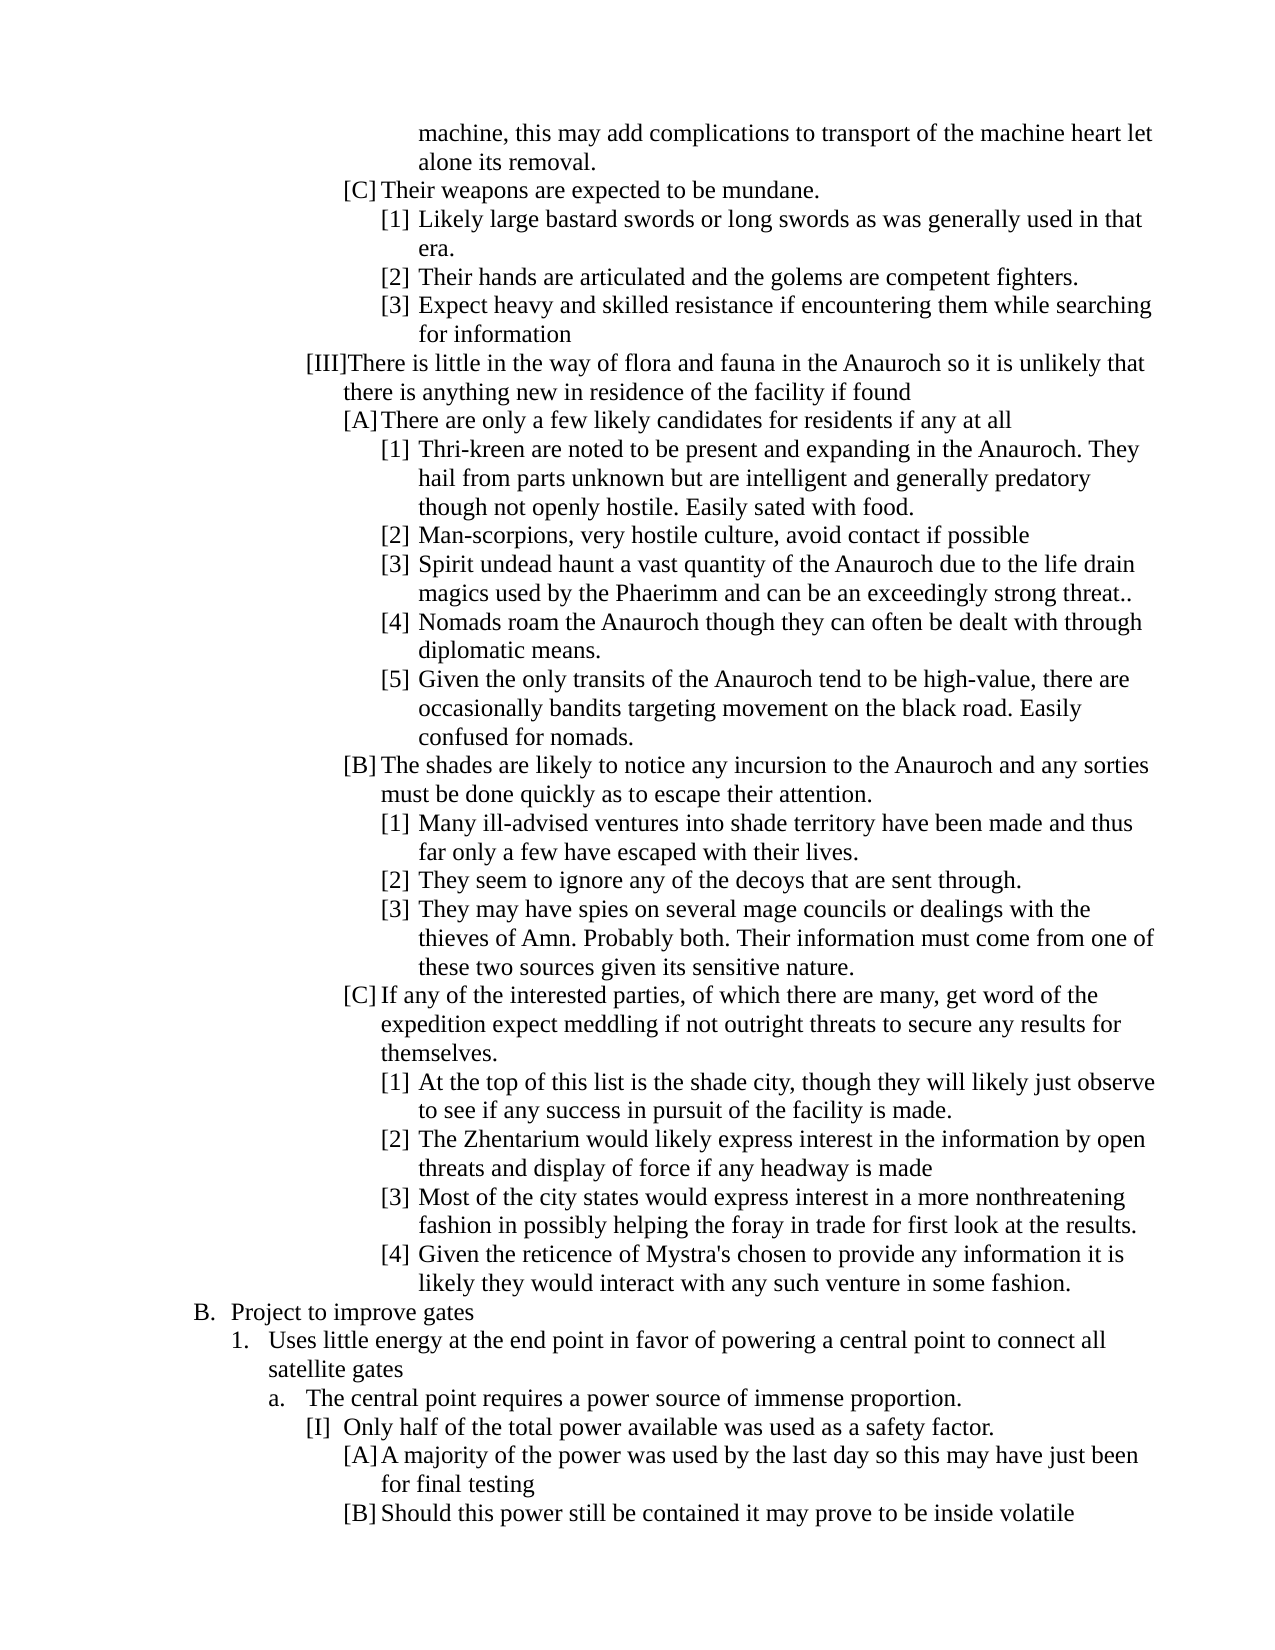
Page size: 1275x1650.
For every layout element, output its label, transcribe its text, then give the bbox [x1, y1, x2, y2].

list Thri-kreen are noted to be present and expanding in the Anauroch. They hail from parts unknown but are intelligent and generally predatory though not openly hostile. Easily sated with food. [381, 434, 1157, 521]
list The Zhentarium would likely express interest in the information by open threats and display of force if any headway is made [381, 1124, 1157, 1182]
list Most of the city states would express interest in a more nonthreatening fashion in possibly helping the foray in trade for first look at the results. [381, 1182, 1157, 1239]
list Their hands are articulated and the golems are competent fighters. [381, 262, 1157, 291]
list Given the reticence of Mystra's chosen to provide any information it is likely they would interact with any such venture in some fashion. [381, 1239, 1157, 1297]
list There is little in the way of flora and fauna in the Anauroch so it is unlikely that there is anything new in residence of the facility if found [306, 348, 1157, 406]
list Likely large bastard swords or long swords as was generally used in that era. [381, 204, 1157, 262]
list Given the only transits of the Anauroch tend to be high-value, there are occasionally bandits targeting movement on the black road. Easily confused for nomads. [381, 664, 1157, 751]
list Uses little energy at the end point in favor of powering a central point to connect all satellite gates [231, 1326, 1157, 1383]
list Expect heavy and skilled resistance if encountering them while searching for information [381, 291, 1157, 348]
list Project to improve gates [193, 1297, 1157, 1326]
list At the top of this list is the shade city, though they will likely just observe to see if any success in pursuit of the facility is made. [381, 1067, 1157, 1124]
list Should this power still be contained it may prove to be inside volatile [343, 1498, 1157, 1527]
list Only half of the total power available was used as a safety factor. [306, 1412, 1157, 1441]
list Nomads roam the Anauroch though they can often be dealt with through diplomatic means. [381, 607, 1157, 664]
list Many ill-advised ventures into shade territory have been made and thus far only a few have escaped with their lives. [381, 808, 1157, 866]
list They seem to ignore any of the decoys that are sent through. [381, 866, 1157, 894]
list The shades are likely to notice any incursion to the Anauroch and any sorties must be done quickly as to escape their attention. [343, 751, 1157, 808]
list The central point requires a power source of immense proportion. [268, 1383, 1157, 1412]
list Man-scorpions, very hostile culture, avoid contact if possible [381, 521, 1157, 549]
list Spirit undead haunt a vast quantity of the Anauroch due to the life drain magics used by the Phaerimm and can be an exceedingly strong threat.. [381, 549, 1157, 607]
list Their weapons are expected to be mundane. [343, 176, 1157, 204]
list machine, this may add complications to transport of the machine heart let alone its removal. [381, 118, 1157, 176]
list A majority of the power was used by the last day so this may have just been for final testing [343, 1441, 1157, 1498]
list There are only a few likely candidates for residents if any at all [343, 406, 1157, 434]
list If any of the interested parties, of which there are many, get word of the expedition expect meddling if not outright threats to secure any results for themselves. [343, 981, 1157, 1067]
list They may have spies on several mage councils or dealings with the thieves of Amn. Probably both. Their information must come from one of these two sources given its sensitive nature. [381, 894, 1157, 981]
